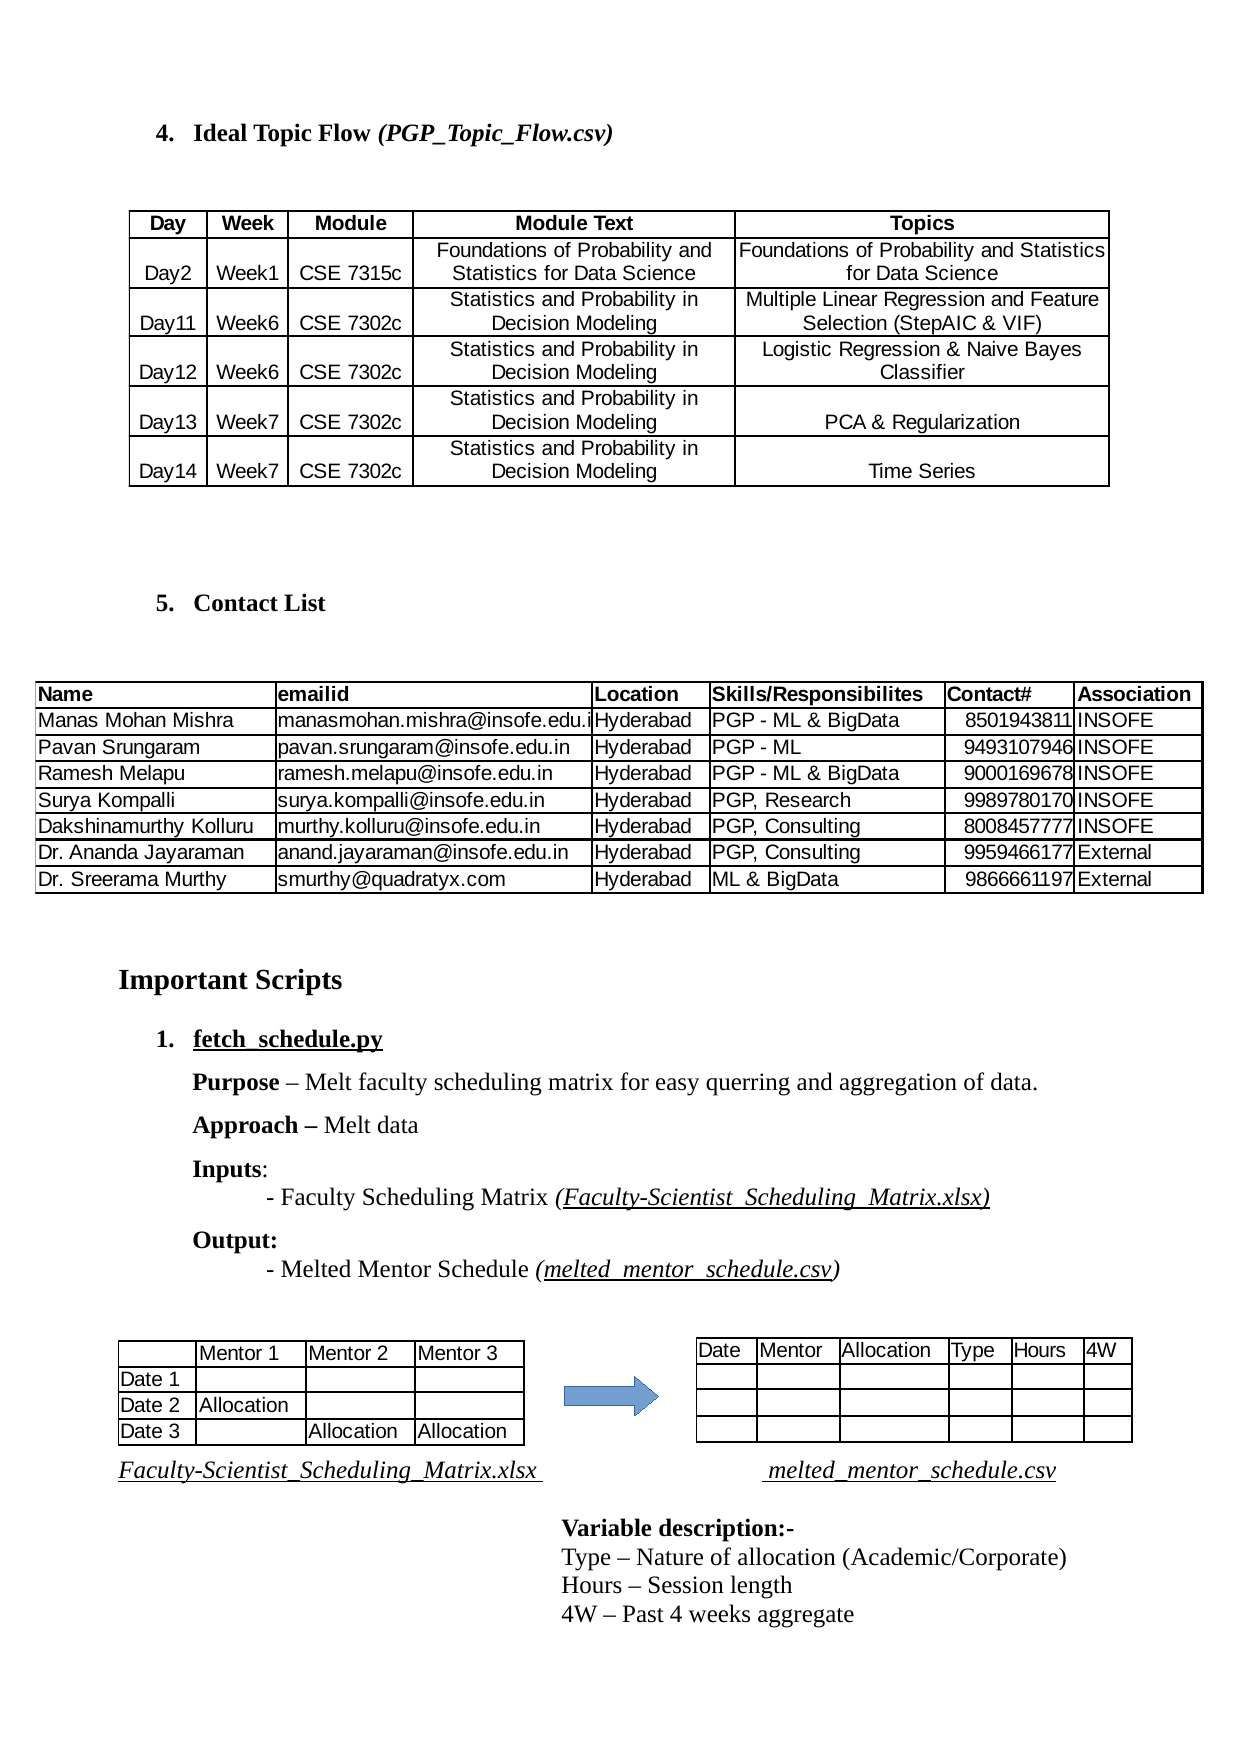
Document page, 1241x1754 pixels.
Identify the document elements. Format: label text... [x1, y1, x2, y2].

text Hours – Session length [561, 1571, 1122, 1599]
list Contact List [156, 588, 1122, 617]
text Approach – Melt data [192, 1111, 1122, 1139]
text Important Scripts [118, 962, 1122, 996]
text - Melted Mentor Schedule (melted_mentor_schedule.csv) [266, 1254, 1122, 1283]
text Variable description:- [561, 1513, 1122, 1542]
text Purpose – Melt faculty scheduling matrix for easy querring and aggregation of data. [192, 1067, 1122, 1096]
text Type – Nature of allocation (Academic/Corporate) [561, 1542, 1122, 1571]
list Ideal Topic Flow (PGP_Topic_Flow.csv) [156, 118, 1122, 147]
list fetch_schedule.py [156, 1024, 1122, 1053]
text Faculty-Scientist_Scheduling_Matrix.xlsx melted_mentor_schedule.csv [118, 1456, 1122, 1484]
text Inputs: [192, 1154, 1122, 1182]
text 4W – Past 4 weeks aggregate [561, 1599, 1122, 1628]
text Output: [118, 1226, 1122, 1254]
text - Faculty Scheduling Matrix (Faculty-Scientist_Scheduling_Matrix.xlsx) [266, 1182, 1122, 1211]
